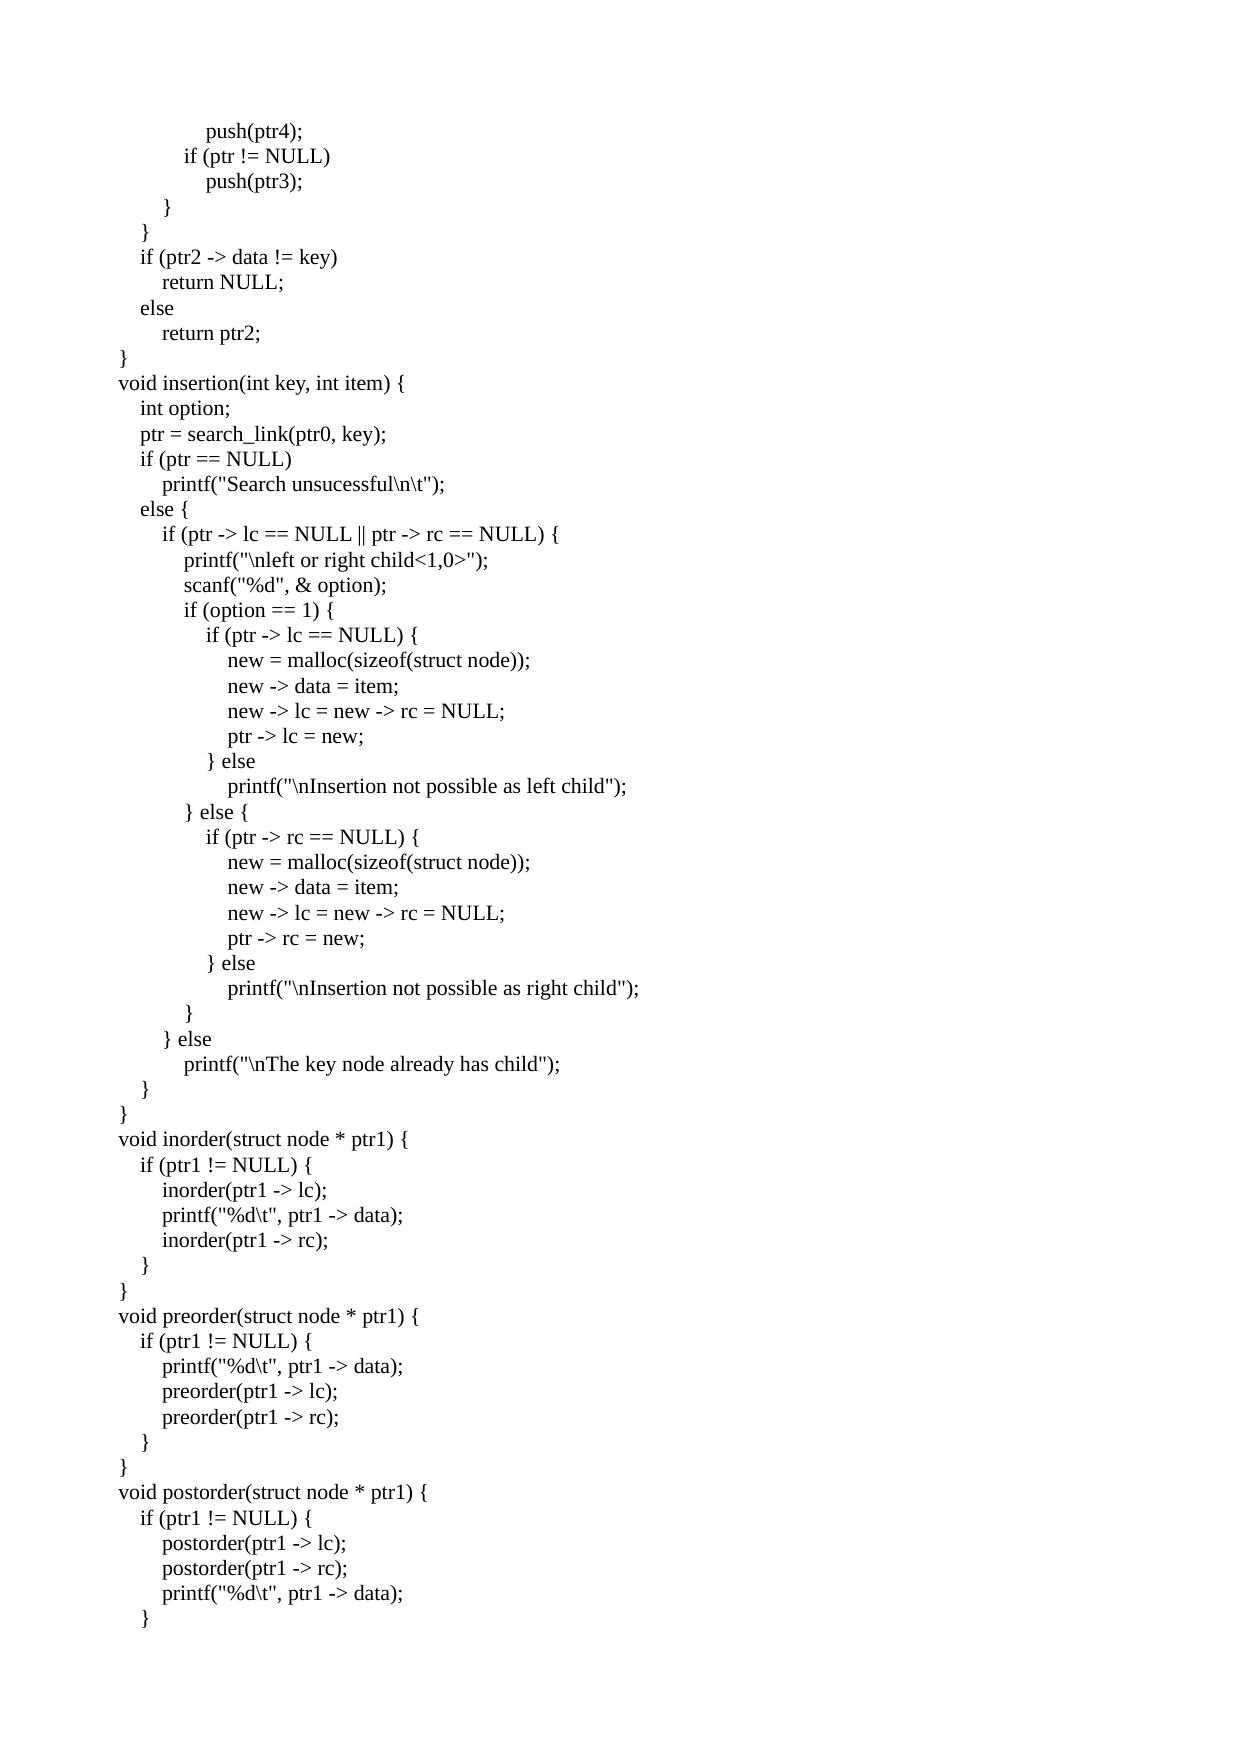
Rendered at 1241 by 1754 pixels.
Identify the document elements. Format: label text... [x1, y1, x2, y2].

text else [118, 294, 1122, 320]
text return NULL; [118, 269, 1122, 294]
text } [118, 1101, 1122, 1126]
text } [118, 1252, 1122, 1278]
text preorder(ptr1 -> rc); [118, 1404, 1122, 1429]
text } else [118, 950, 1122, 975]
text } [118, 1000, 1122, 1026]
text printf("\nleft or right child<1,0>"); [118, 547, 1122, 572]
text new -> data = item; [118, 874, 1122, 899]
text } [118, 1429, 1122, 1454]
text new = malloc(sizeof(struct node)); [118, 647, 1122, 673]
text if (ptr1 != NULL) { [118, 1504, 1122, 1530]
text new -> lc = new -> rc = NULL; [118, 899, 1122, 925]
text if (ptr -> lc == NULL) { [118, 622, 1122, 647]
text if (ptr1 != NULL) { [118, 1328, 1122, 1353]
text if (ptr -> rc == NULL) { [118, 824, 1122, 849]
text printf("\nInsertion not possible as right child"); [118, 975, 1122, 1000]
text } [118, 1278, 1122, 1303]
text else { [118, 496, 1122, 521]
text if (ptr != NULL) [118, 143, 1122, 168]
text push(ptr3); [118, 168, 1122, 194]
text } [118, 1605, 1122, 1631]
text } [118, 1076, 1122, 1101]
text printf("Search unsucessful\n\t"); [118, 471, 1122, 496]
text return ptr2; [118, 320, 1122, 345]
text new -> data = item; [118, 673, 1122, 698]
text if (option == 1) { [118, 597, 1122, 622]
text new = malloc(sizeof(struct node)); [118, 849, 1122, 874]
text ptr -> rc = new; [118, 925, 1122, 950]
text void inorder(struct node * ptr1) { [118, 1126, 1122, 1152]
text postorder(ptr1 -> rc); [118, 1555, 1122, 1580]
text } else [118, 748, 1122, 773]
text void insertion(int key, int item) { [118, 370, 1122, 395]
text inorder(ptr1 -> lc); [118, 1177, 1122, 1202]
text void postorder(struct node * ptr1) { [118, 1479, 1122, 1504]
text } else [118, 1026, 1122, 1051]
text printf("%d\t", ptr1 -> data); [118, 1580, 1122, 1605]
text printf("\nInsertion not possible as left child"); [118, 773, 1122, 799]
text inorder(ptr1 -> rc); [118, 1227, 1122, 1252]
text ptr -> lc = new; [118, 723, 1122, 748]
text if (ptr -> lc == NULL || ptr -> rc == NULL) { [118, 521, 1122, 547]
text printf("%d\t", ptr1 -> data); [118, 1202, 1122, 1227]
text postorder(ptr1 -> lc); [118, 1530, 1122, 1555]
text printf("\nThe key node already has child"); [118, 1051, 1122, 1076]
text if (ptr == NULL) [118, 446, 1122, 471]
text push(ptr4); [118, 118, 1122, 143]
text preorder(ptr1 -> lc); [118, 1378, 1122, 1404]
text } [118, 219, 1122, 244]
text ptr = search_link(ptr0, key); [118, 421, 1122, 446]
text } else { [118, 799, 1122, 824]
text int option; [118, 395, 1122, 421]
text } [118, 345, 1122, 370]
text printf("%d\t", ptr1 -> data); [118, 1353, 1122, 1378]
text if (ptr2 -> data != key) [118, 244, 1122, 269]
text if (ptr1 != NULL) { [118, 1152, 1122, 1177]
text void preorder(struct node * ptr1) { [118, 1303, 1122, 1328]
text } [118, 194, 1122, 219]
text } [118, 1454, 1122, 1479]
text scanf("%d", & option); [118, 572, 1122, 597]
text new -> lc = new -> rc = NULL; [118, 698, 1122, 723]
